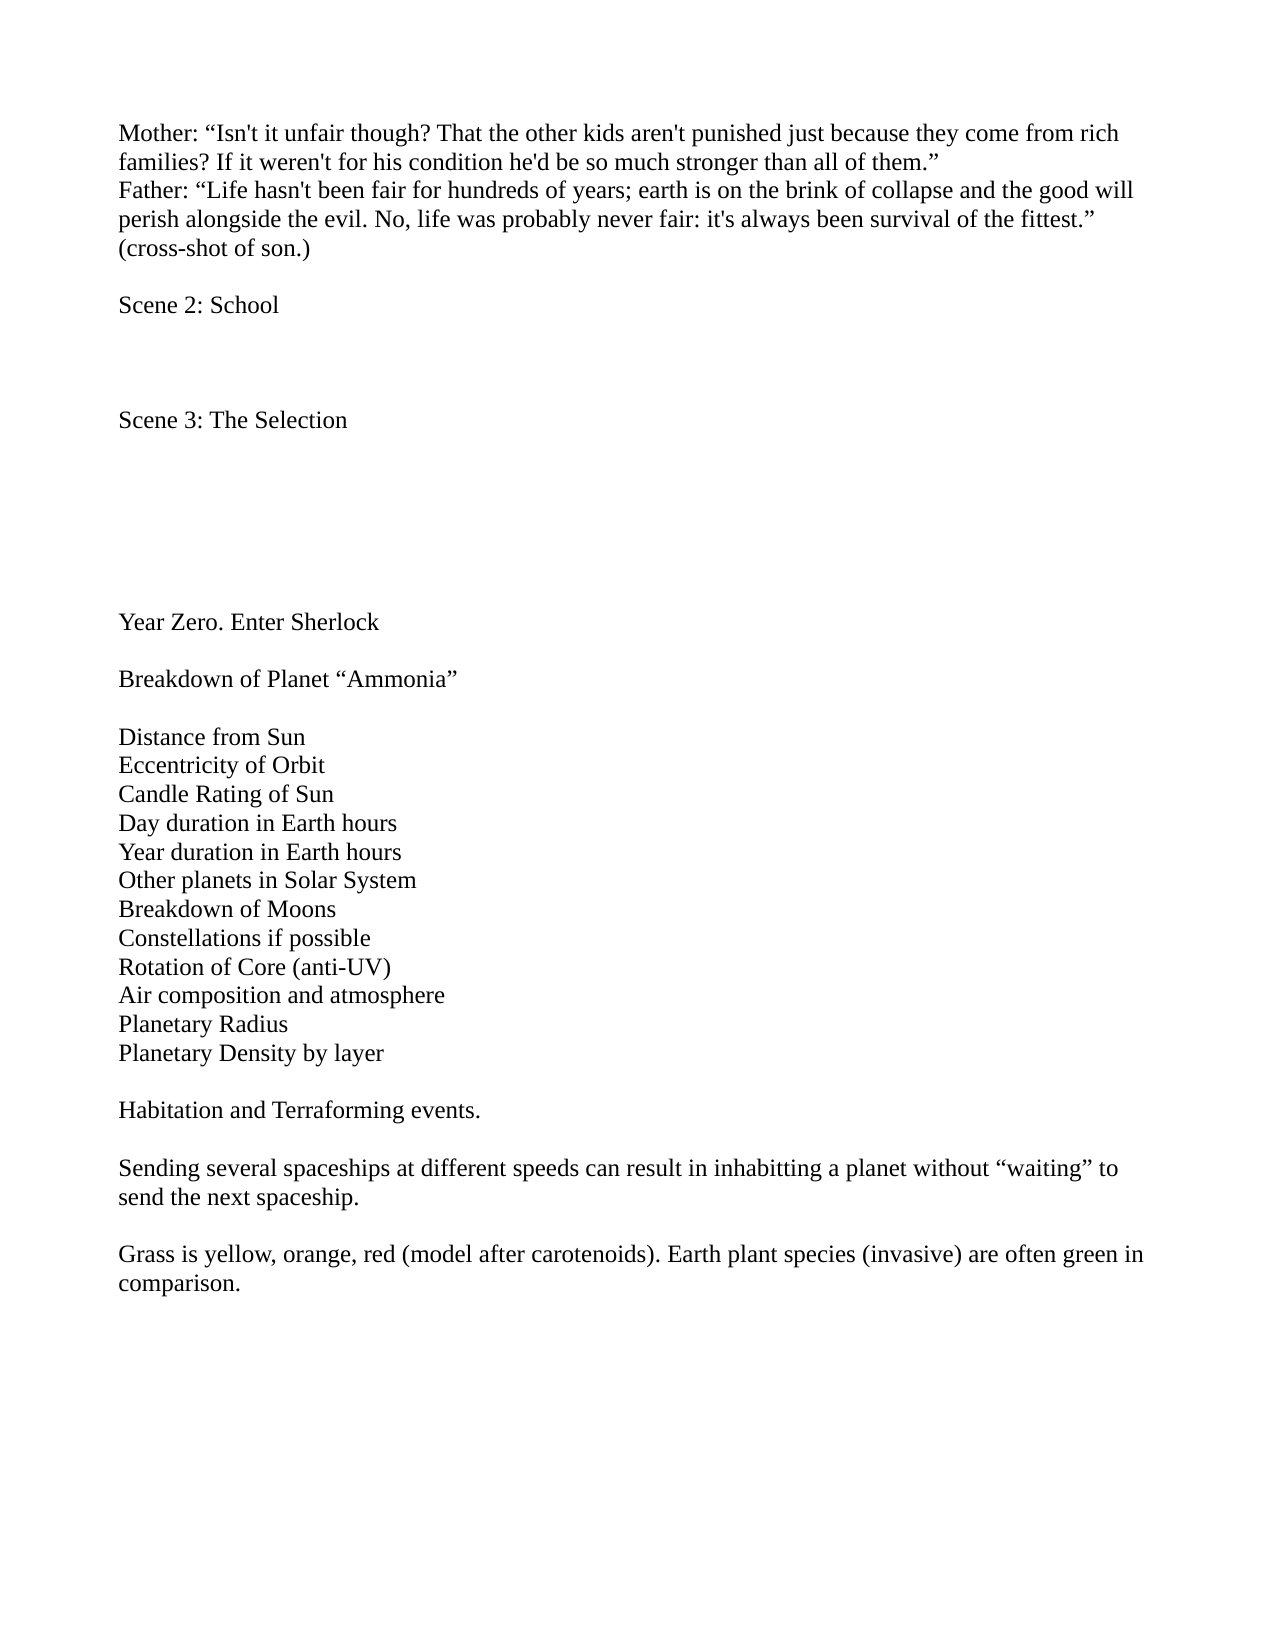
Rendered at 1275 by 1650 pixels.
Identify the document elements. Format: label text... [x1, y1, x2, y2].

text Year Zero. Enter Sherlock [118, 607, 1157, 636]
text Scene 3: The Selection [118, 406, 1157, 434]
text Planetary Density by layer [118, 1038, 1157, 1067]
text Day duration in Earth hours [118, 808, 1157, 837]
text Scene 2: School [118, 291, 1157, 319]
text Other planets in Solar System [118, 866, 1157, 894]
text Breakdown of Planet “Ammonia” [118, 664, 1157, 693]
text Mother: “Isn't it unfair though? That the other kids aren't punished just because they come from rich families? If it weren't for his condition he'd be so much stronger than all of them.” [118, 118, 1157, 176]
text Eccentricity of Orbit [118, 751, 1157, 779]
text Constellations if possible [118, 923, 1157, 952]
text Candle Rating of Sun [118, 779, 1157, 808]
text Father: “Life hasn't been fair for hundreds of years; earth is on the brink of collapse and the good will perish alongside the evil. No, life was probably never fair: it's always been survival of the fittest.” (cross-shot of son.) [118, 176, 1157, 262]
text Habitation and Terraforming events. [118, 1096, 1157, 1124]
text Planetary Radius [118, 1009, 1157, 1038]
text Breakdown of Moons [118, 894, 1157, 923]
text Distance from Sun [118, 722, 1157, 751]
text Year duration in Earth hours [118, 837, 1157, 866]
text Grass is yellow, orange, red (model after carotenoids). Earth plant species (invasive) are often green in comparison. [118, 1239, 1157, 1297]
text Rotation of Core (anti-UV) [118, 952, 1157, 981]
text Sending several spaceships at different speeds can result in inhabitting a planet without “waiting” to send the next spaceship. [118, 1153, 1157, 1211]
text Air composition and atmosphere [118, 981, 1157, 1009]
